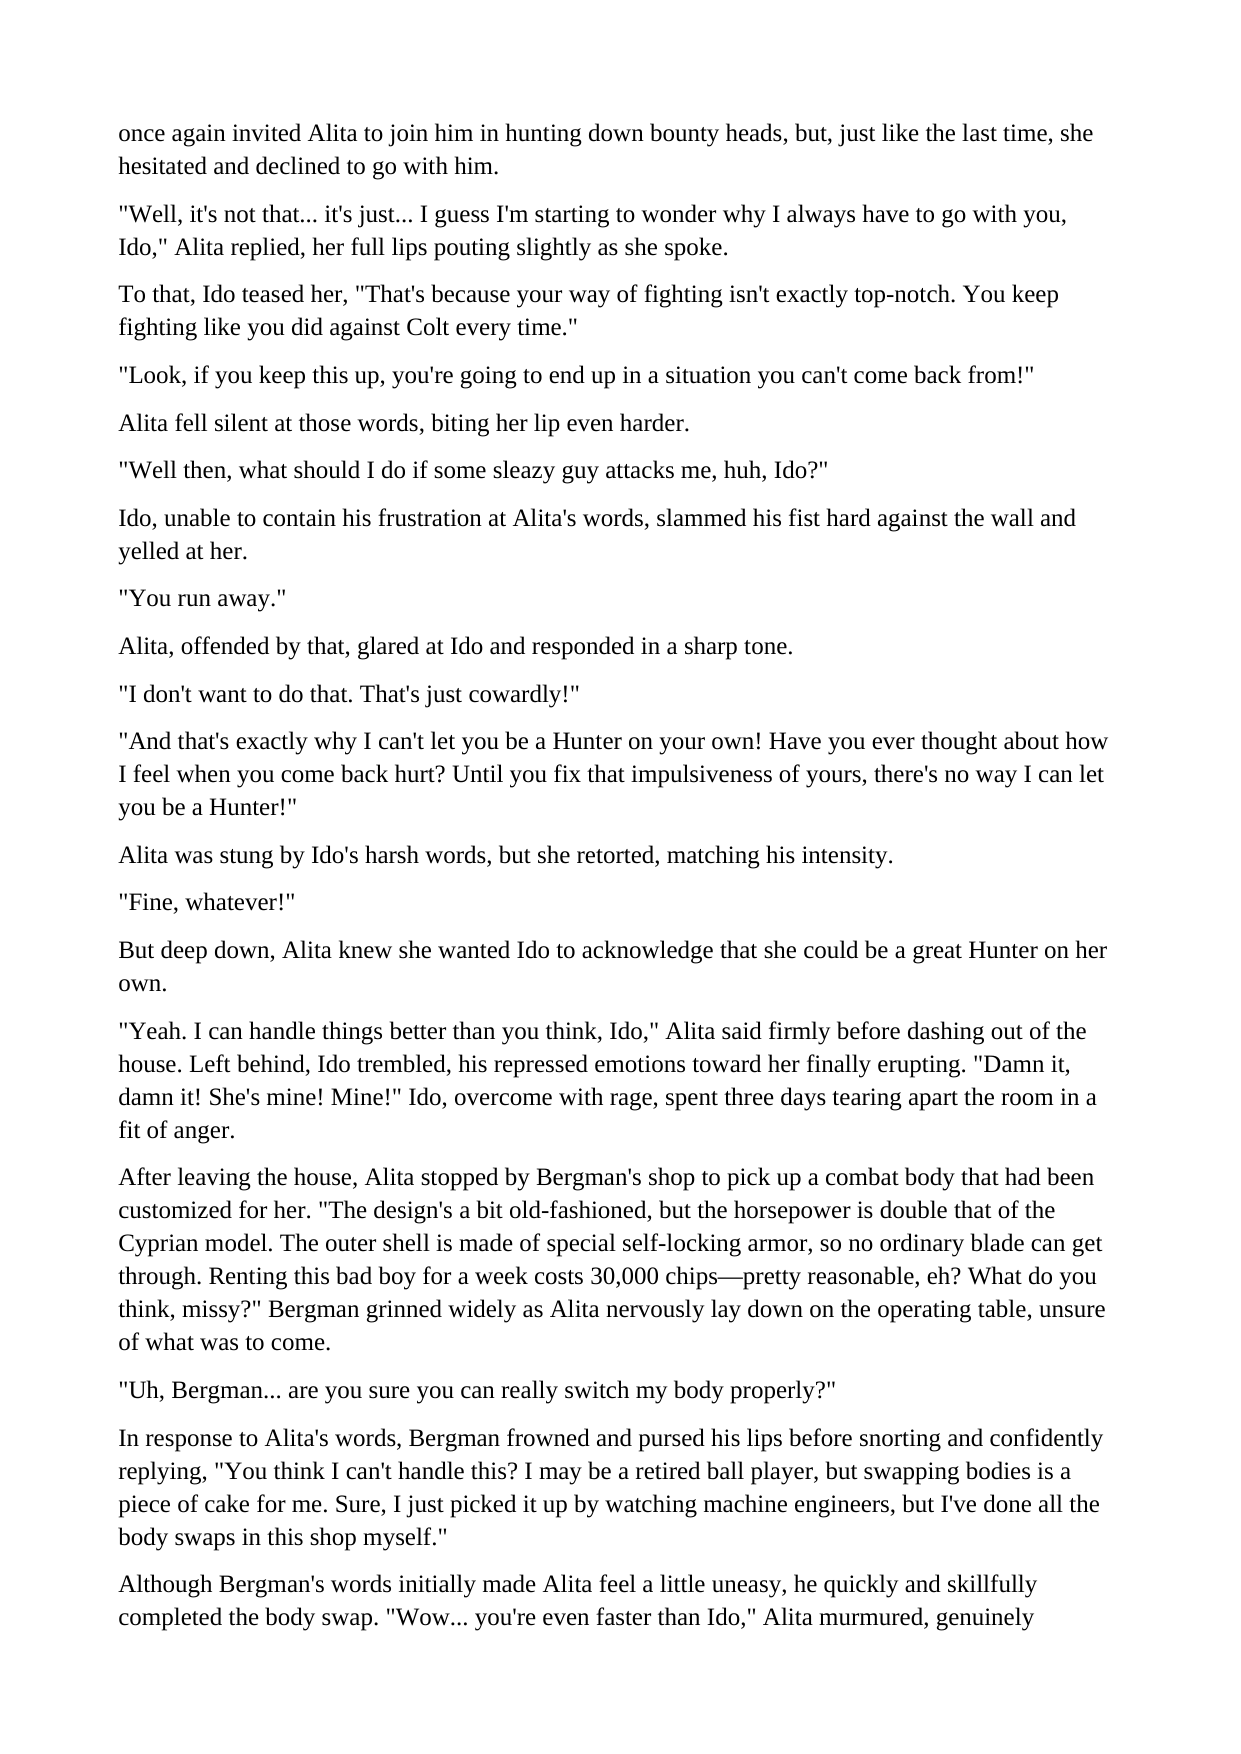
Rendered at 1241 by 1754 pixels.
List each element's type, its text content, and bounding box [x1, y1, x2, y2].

text Although Bergman's words initially made Alita feel a little uneasy, he quickly and skillfully completed the body swap. "Wow... you're even faster than Ido," Alita murmured, genuinely [118, 1569, 1122, 1631]
text Alita, offended by that, glared at Ido and responded in a sharp tone. [118, 631, 1122, 660]
text once again invited Alita to join him in hunting down bounty heads, but, just like the last time, she hesitated and declined to go with him. [118, 118, 1122, 180]
text "Well then, what should I do if some sleazy guy attacks me, huh, Ido?" [118, 455, 1122, 484]
text "Uh, Bergman... are you sure you can really switch my body properly?" [118, 1375, 1122, 1404]
text In response to Alita's words, Bergman frowned and pursed his lips before snorting and confidently replying, "You think I can't handle this? I may be a retired ball player, but swapping bodies is a piece of cake for me. Sure, I just picked it up by watching machine engineers, but I've done all the body swaps in this shop myself." [118, 1423, 1122, 1551]
text After leaving the house, Alita stopped by Bergman's shop to pick up a combat body that had been customized for her. "The design's a bit old-fashioned, but the horsepower is double that of the Cyprian model. The outer shell is made of special self-locking armor, so no ordinary blade can get through. Renting this bad boy for a week costs 30,000 chips—pretty reasonable, eh? What do you think, missy?" Bergman grinned widely as Alita nervously lay down on the operating table, unsure of what was to come. [118, 1162, 1122, 1356]
text Alita fell silent at those words, biting her lip even harder. [118, 408, 1122, 436]
text "Fine, whatever!" [118, 887, 1122, 916]
text But deep down, Alita knew she wanted Ido to acknowledge that she could be a great Hunter on her own. [118, 935, 1122, 997]
text "And that's exactly why I can't let you be a Hunter on your own! Have you ever thought about how I feel when you come back hurt? Until you fix that impulsiveness of yours, there's no way I can let you be a Hunter!" [118, 726, 1122, 821]
text "You run away." [118, 583, 1122, 612]
text Alita was stung by Ido's harsh words, but she retorted, matching his intensity. [118, 840, 1122, 869]
text "Well, it's not that... it's just... I guess I'm starting to wonder why I always have to go with you, Ido," Alita replied, her full lips pouting slightly as she spoke. [118, 199, 1122, 261]
text Ido, unable to contain his frustration at Alita's words, slammed his fist hard against the wall and yelled at her. [118, 503, 1122, 564]
text "Look, if you keep this up, you're going to end up in a situation you can't come back from!" [118, 360, 1122, 389]
text "I don't want to do that. That's just cowardly!" [118, 679, 1122, 707]
text To that, Ido teased her, "That's because your way of fighting isn't exactly top-notch. You keep fighting like you did against Colt every time." [118, 279, 1122, 341]
text "Yeah. I can handle things better than you think, Ido," Alita said firmly before dashing out of the house. Left behind, Ido trembled, his repressed emotions toward her finally erupting. "Damn it, damn it! She's mine! Mine!" Ido, overcome with rage, spent three days tearing apart the room in a fit of anger. [118, 1016, 1122, 1143]
